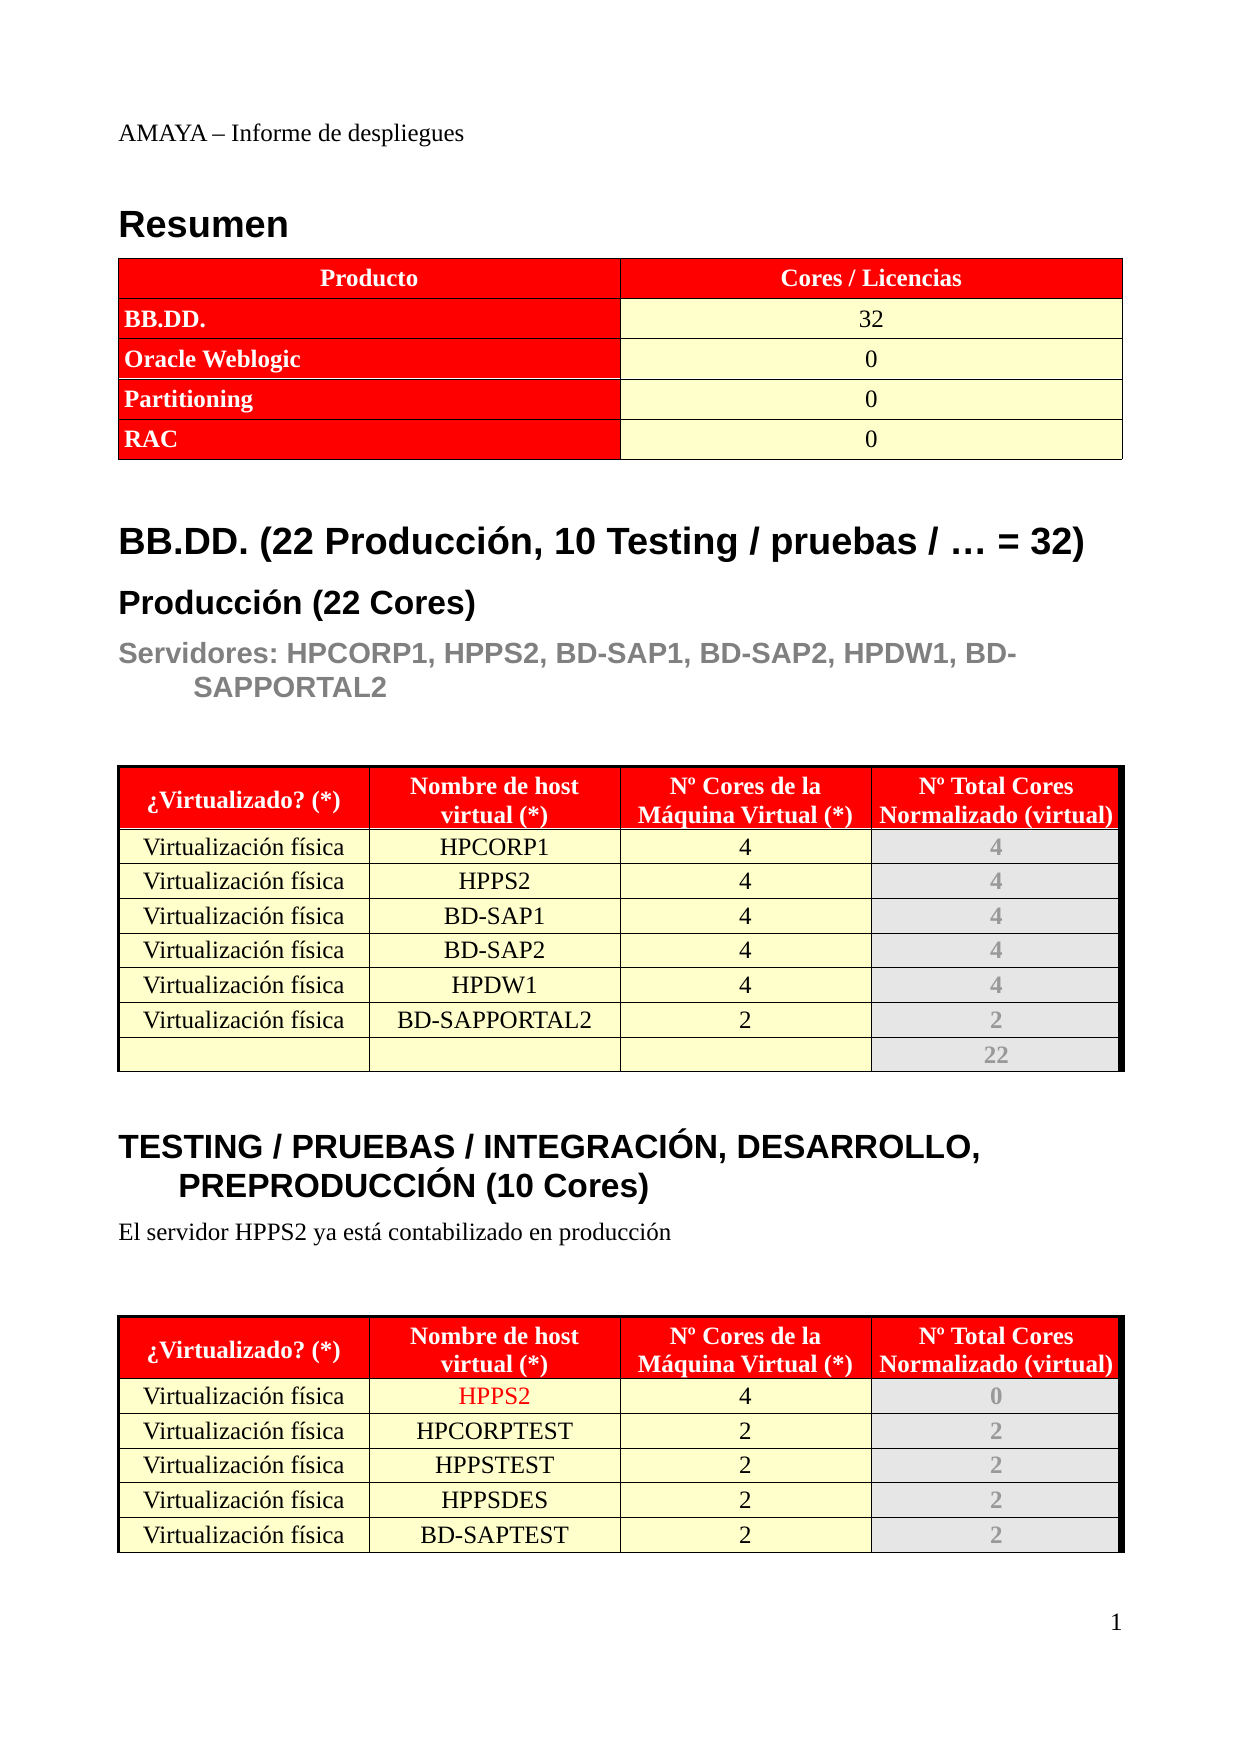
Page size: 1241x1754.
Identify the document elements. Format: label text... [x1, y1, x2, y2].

table_cell Virtualización física [120, 899, 369, 933]
table_header ¿Virtualizado? (*) [120, 1318, 369, 1378]
subtitle Resumen [118, 201, 1122, 245]
table_cell BD-SAP2 [370, 934, 620, 967]
subtitle Producción (22 Cores) [118, 583, 1122, 622]
table_cell 2 [621, 1518, 871, 1552]
table_cell RAC [119, 420, 620, 459]
table_header Nº Cores de la Máquina Virtual (*) [621, 768, 871, 828]
table_cell Virtualización física [120, 968, 369, 1002]
table_cell BD-SAP1 [370, 899, 620, 933]
table_cell 2 [872, 1003, 1118, 1037]
table_cell Virtualización física [120, 1483, 369, 1517]
table_cell [120, 1038, 369, 1071]
table_cell 4 [872, 830, 1118, 863]
table_cell HPCORP1 [370, 830, 620, 863]
table_cell 4 [621, 864, 871, 898]
table_cell Virtualización física [120, 1414, 369, 1448]
table_cell 4 [621, 899, 871, 933]
table_cell HPPS2 [370, 864, 620, 898]
table_header Nº Cores de la Máquina Virtual (*) [621, 1318, 871, 1378]
table_cell 0 [621, 380, 1122, 419]
table_cell HPDW1 [370, 968, 620, 1002]
table_cell Virtualización física [120, 934, 369, 967]
text El servidor HPPS2 ya está contabilizado en producción [118, 1217, 1122, 1245]
table_cell 0 [621, 420, 1122, 459]
table_cell 0 [621, 339, 1122, 378]
table_header ¿Virtualizado? (*) [120, 768, 369, 828]
table_cell [621, 1038, 871, 1071]
table_cell Virtualización física [120, 1518, 369, 1552]
table_cell Oracle Weblogic [119, 339, 620, 378]
table_header Nº Total Cores Normalizado (virtual) [872, 768, 1118, 828]
table_cell 2 [621, 1003, 871, 1037]
table_cell 32 [621, 299, 1122, 338]
table_header Nº Total Cores Normalizado (virtual) [872, 1318, 1118, 1378]
subtitle Servidores: HPCORP1, HPPS2, BD-SAP1, BD-SAP2, HPDW1, BD-SAPPORTAL2 [118, 636, 1122, 703]
table_cell 4 [872, 934, 1118, 967]
table_cell 2 [621, 1449, 871, 1482]
table_cell Virtualización física [120, 830, 369, 863]
table_header Producto [119, 259, 620, 298]
table_header Nombre de host virtual (*) [370, 1318, 620, 1378]
table_cell 4 [621, 968, 871, 1002]
table_header Nombre de host virtual (*) [370, 768, 620, 828]
table_cell 2 [872, 1449, 1118, 1482]
table_cell BD-SAPTEST [370, 1518, 620, 1552]
table_cell 2 [872, 1518, 1118, 1552]
table_cell Partitioning [119, 380, 620, 419]
table_cell Virtualización física [120, 1379, 369, 1413]
table_cell BB.DD. [119, 299, 620, 338]
table_cell [370, 1038, 620, 1071]
table_cell HPPSDES [370, 1483, 620, 1517]
table_cell Virtualización física [120, 864, 369, 898]
table_cell Virtualización física [120, 1003, 369, 1037]
table_cell 4 [872, 899, 1118, 933]
subtitle TESTING / PRUEBAS / INTEGRACIÓN, DESARROLLO, PREPRODUCCIÓN (10 Cores) [118, 1127, 1122, 1204]
table_cell 4 [621, 830, 871, 863]
table_header Cores / Licencias [621, 259, 1122, 298]
table_cell BD-SAPPORTAL2 [370, 1003, 620, 1037]
table_cell HPPSTEST [370, 1449, 620, 1482]
table_cell 4 [621, 934, 871, 967]
table_cell 2 [872, 1414, 1118, 1448]
table_cell 0 [872, 1379, 1118, 1413]
table_cell Virtualización física [120, 1449, 369, 1482]
table_cell 2 [621, 1414, 871, 1448]
table_cell 22 [872, 1038, 1118, 1071]
table_cell HPCORPTEST [370, 1414, 620, 1448]
table_cell 4 [872, 864, 1118, 898]
table_cell 4 [621, 1379, 871, 1413]
table_cell 4 [872, 968, 1118, 1002]
subtitle BB.DD. (22 Producción, 10 Testing / pruebas / … = 32) [118, 519, 1122, 562]
table_cell HPPS2 [370, 1379, 620, 1413]
table_cell 2 [872, 1483, 1118, 1517]
table_cell 2 [621, 1483, 871, 1517]
